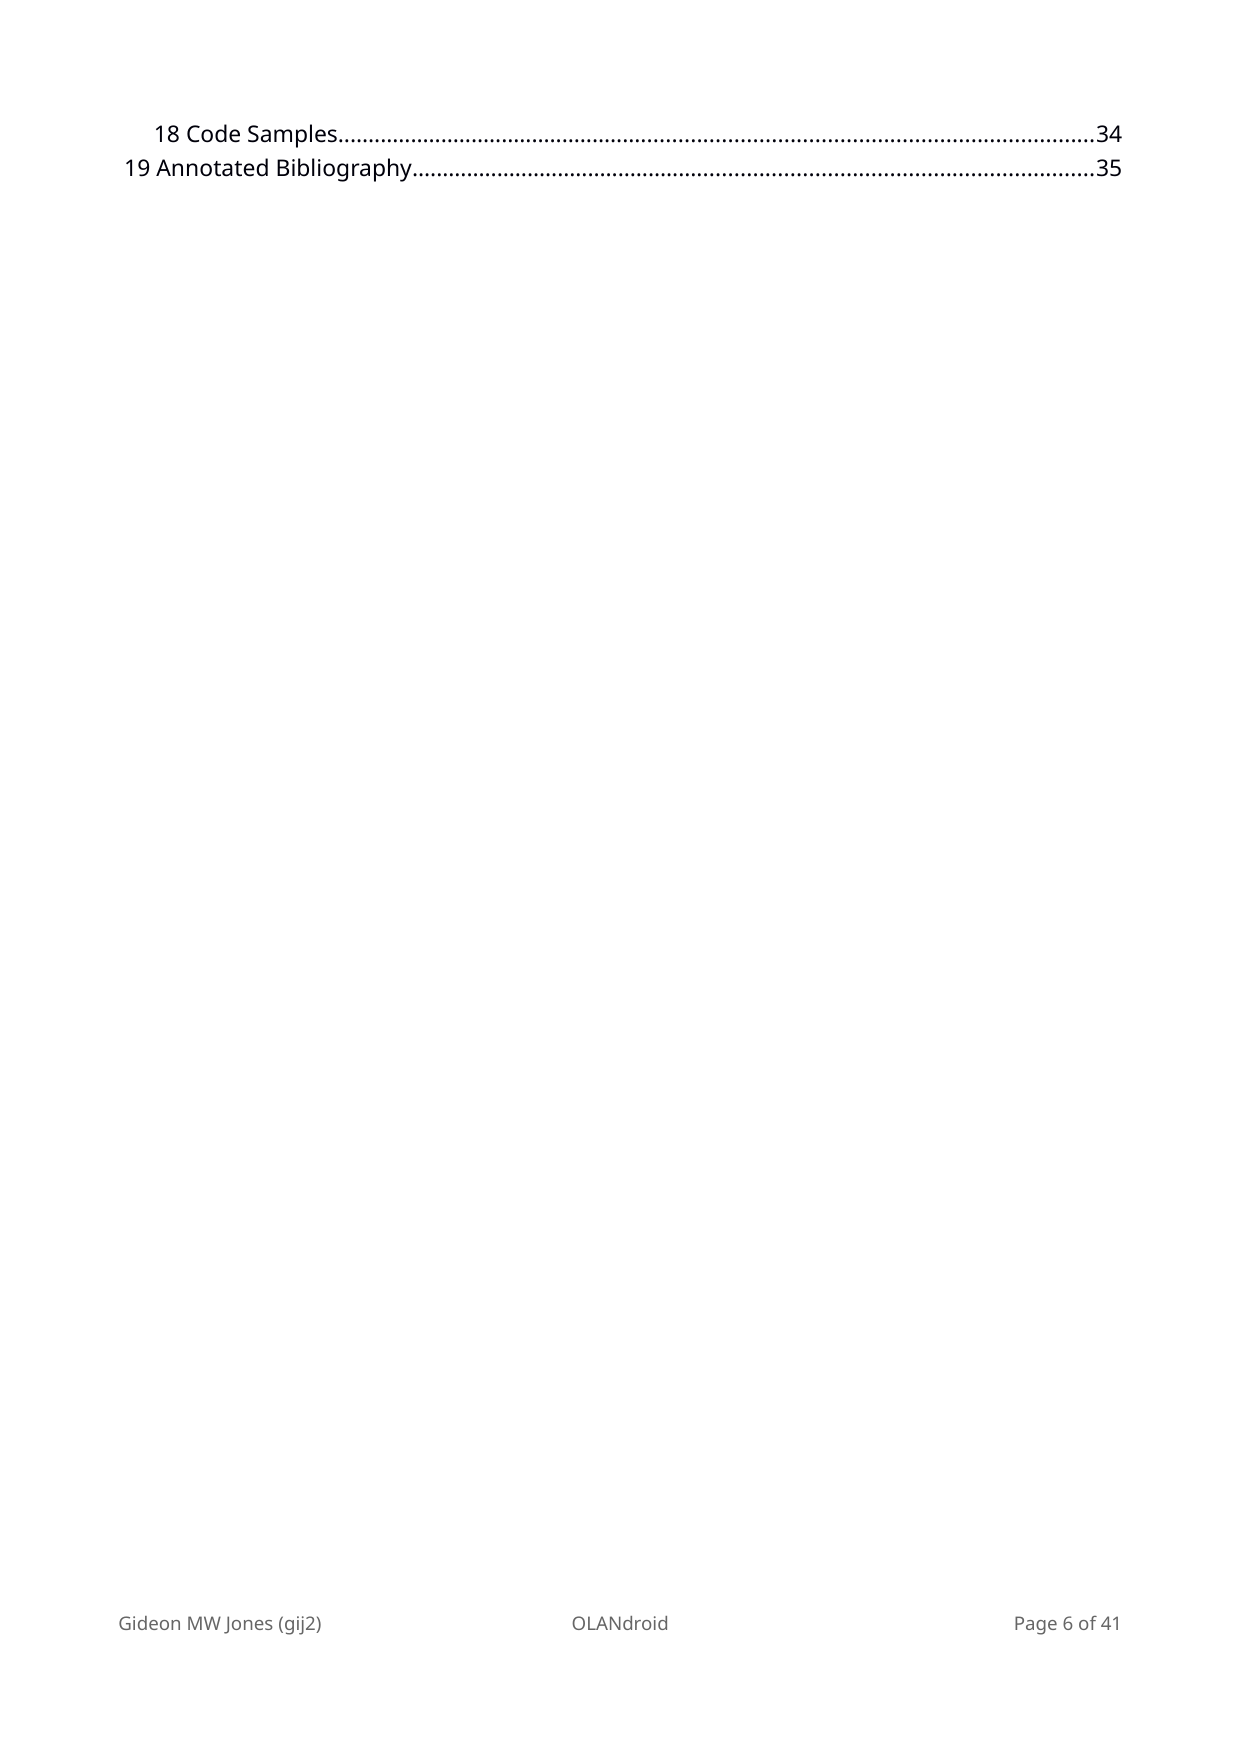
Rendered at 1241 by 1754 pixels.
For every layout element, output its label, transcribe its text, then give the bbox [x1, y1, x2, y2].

text 18 Code Samples 34 [118, 118, 1122, 149]
subtitle 19 Annotated Bibliography 35 [118, 152, 1122, 183]
